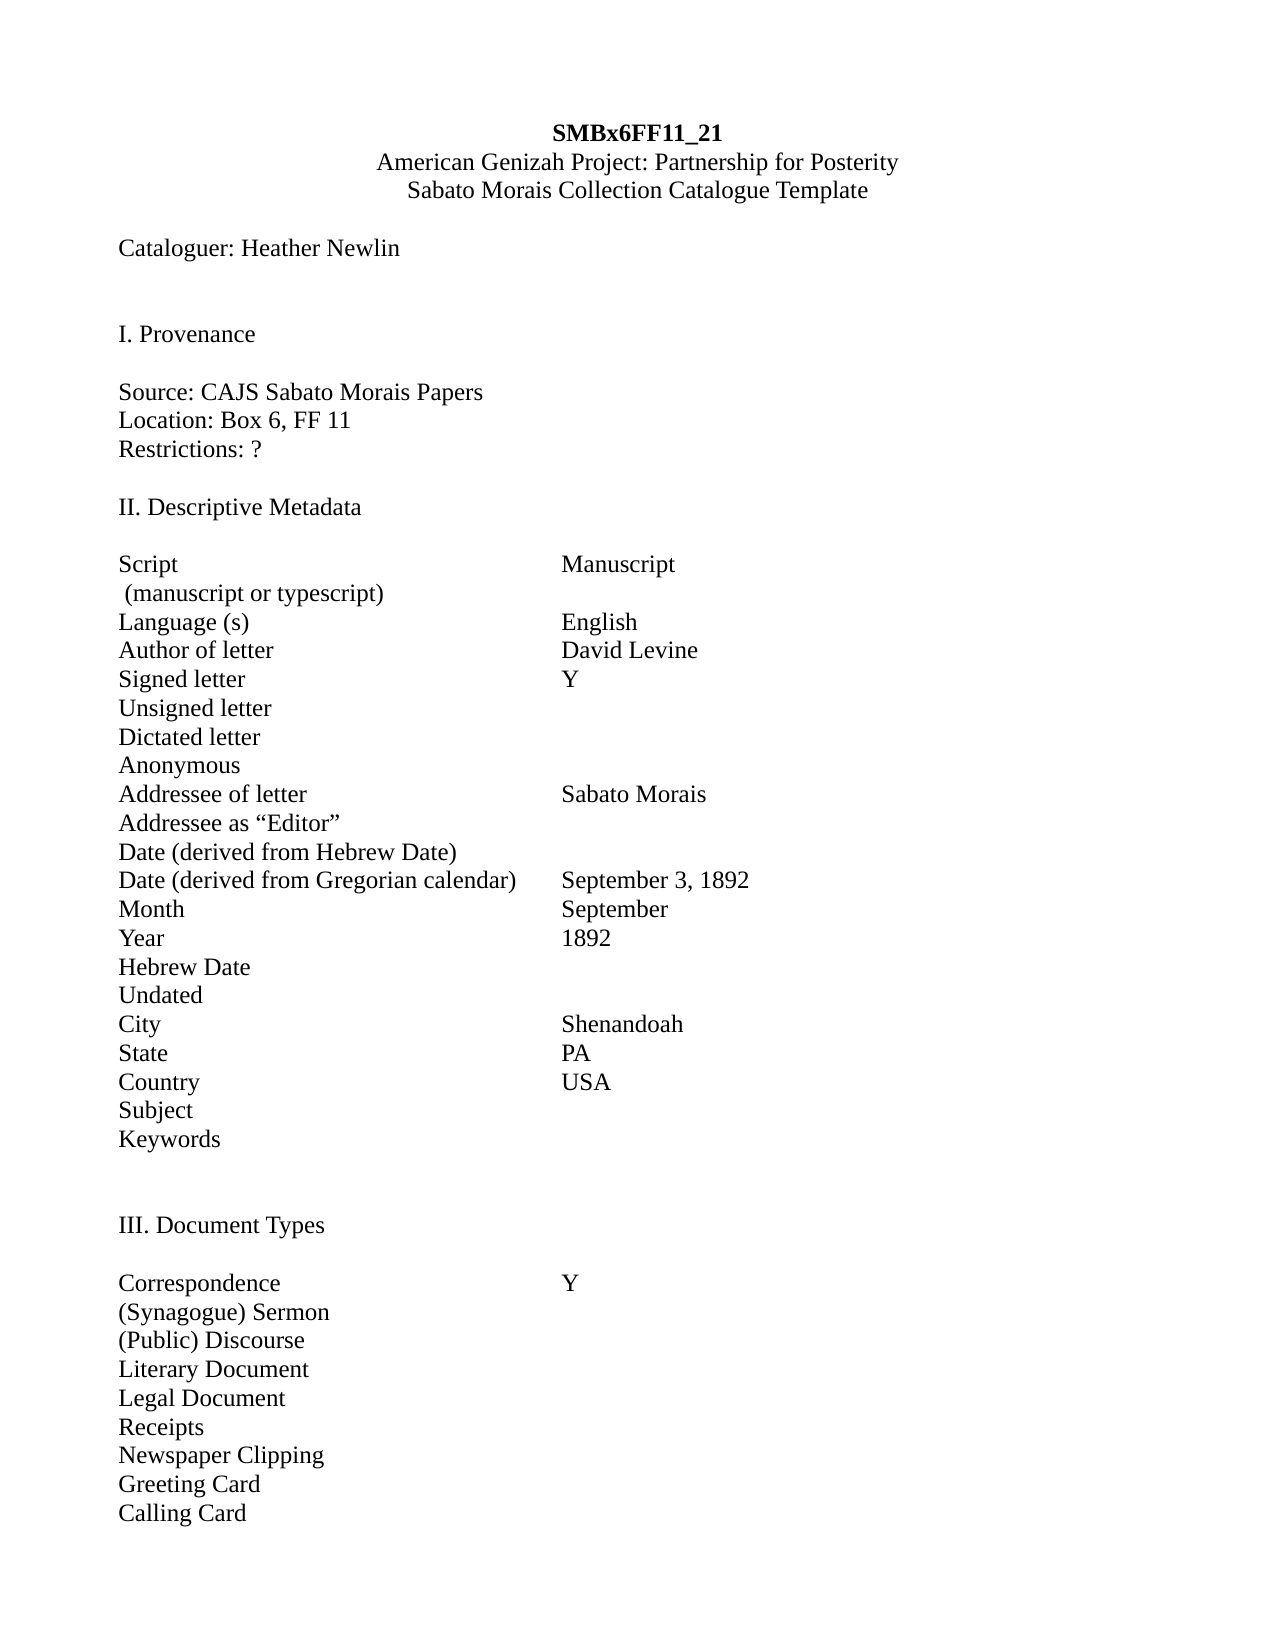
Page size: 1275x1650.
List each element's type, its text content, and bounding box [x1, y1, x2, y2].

text City Shenandoah [118, 1009, 1157, 1038]
text Source: CAJS Sabato Morais Papers [118, 377, 1157, 406]
text (Public) Discourse [118, 1326, 1157, 1354]
text Greeting Card [118, 1469, 1157, 1498]
text Month September [118, 894, 1157, 923]
text Restrictions: ? [118, 434, 1157, 463]
text Legal Document [118, 1383, 1157, 1412]
text Author of letter David Levine [118, 636, 1157, 664]
text (Synagogue) Sermon [118, 1297, 1157, 1326]
text SMBx6FF11_21 [118, 118, 1157, 147]
text Year 1892 [118, 923, 1157, 952]
text (manuscript or typescript) [118, 578, 1157, 607]
text II. Descriptive Metadata [118, 492, 1157, 521]
text Country USA [118, 1067, 1157, 1096]
text Location: Box 6, FF 11 [118, 406, 1157, 434]
text I. Provenance [118, 319, 1157, 348]
text Addressee of letter Sabato Morais [118, 779, 1157, 808]
text Literary Document [118, 1354, 1157, 1383]
text Date (derived from Hebrew Date) [118, 837, 1157, 866]
text Unsigned letter [118, 693, 1157, 722]
text Sabato Morais Collection Catalogue Template [118, 176, 1157, 204]
text III. Document Types [118, 1211, 1157, 1239]
text American Genizah Project: Partnership for Posterity [118, 147, 1157, 176]
text Subject [118, 1096, 1157, 1124]
text Date (derived from Gregorian calendar) September 3, 1892 [118, 866, 1157, 894]
text Undated [118, 981, 1157, 1009]
text Hebrew Date [118, 952, 1157, 981]
text Keywords [118, 1124, 1157, 1153]
text Newspaper Clipping [118, 1441, 1157, 1469]
text Addressee as “Editor” [118, 808, 1157, 837]
text Signed letter Y [118, 664, 1157, 693]
text Language (s) English [118, 607, 1157, 636]
text Correspondence Y [118, 1268, 1157, 1297]
text Dictated letter [118, 722, 1157, 751]
text Calling Card [118, 1498, 1157, 1527]
text Cataloguer: Heather Newlin [118, 233, 1157, 262]
text Script Manuscript [118, 549, 1157, 578]
text Anonymous [118, 751, 1157, 779]
text Receipts [118, 1412, 1157, 1441]
text State PA [118, 1038, 1157, 1067]
